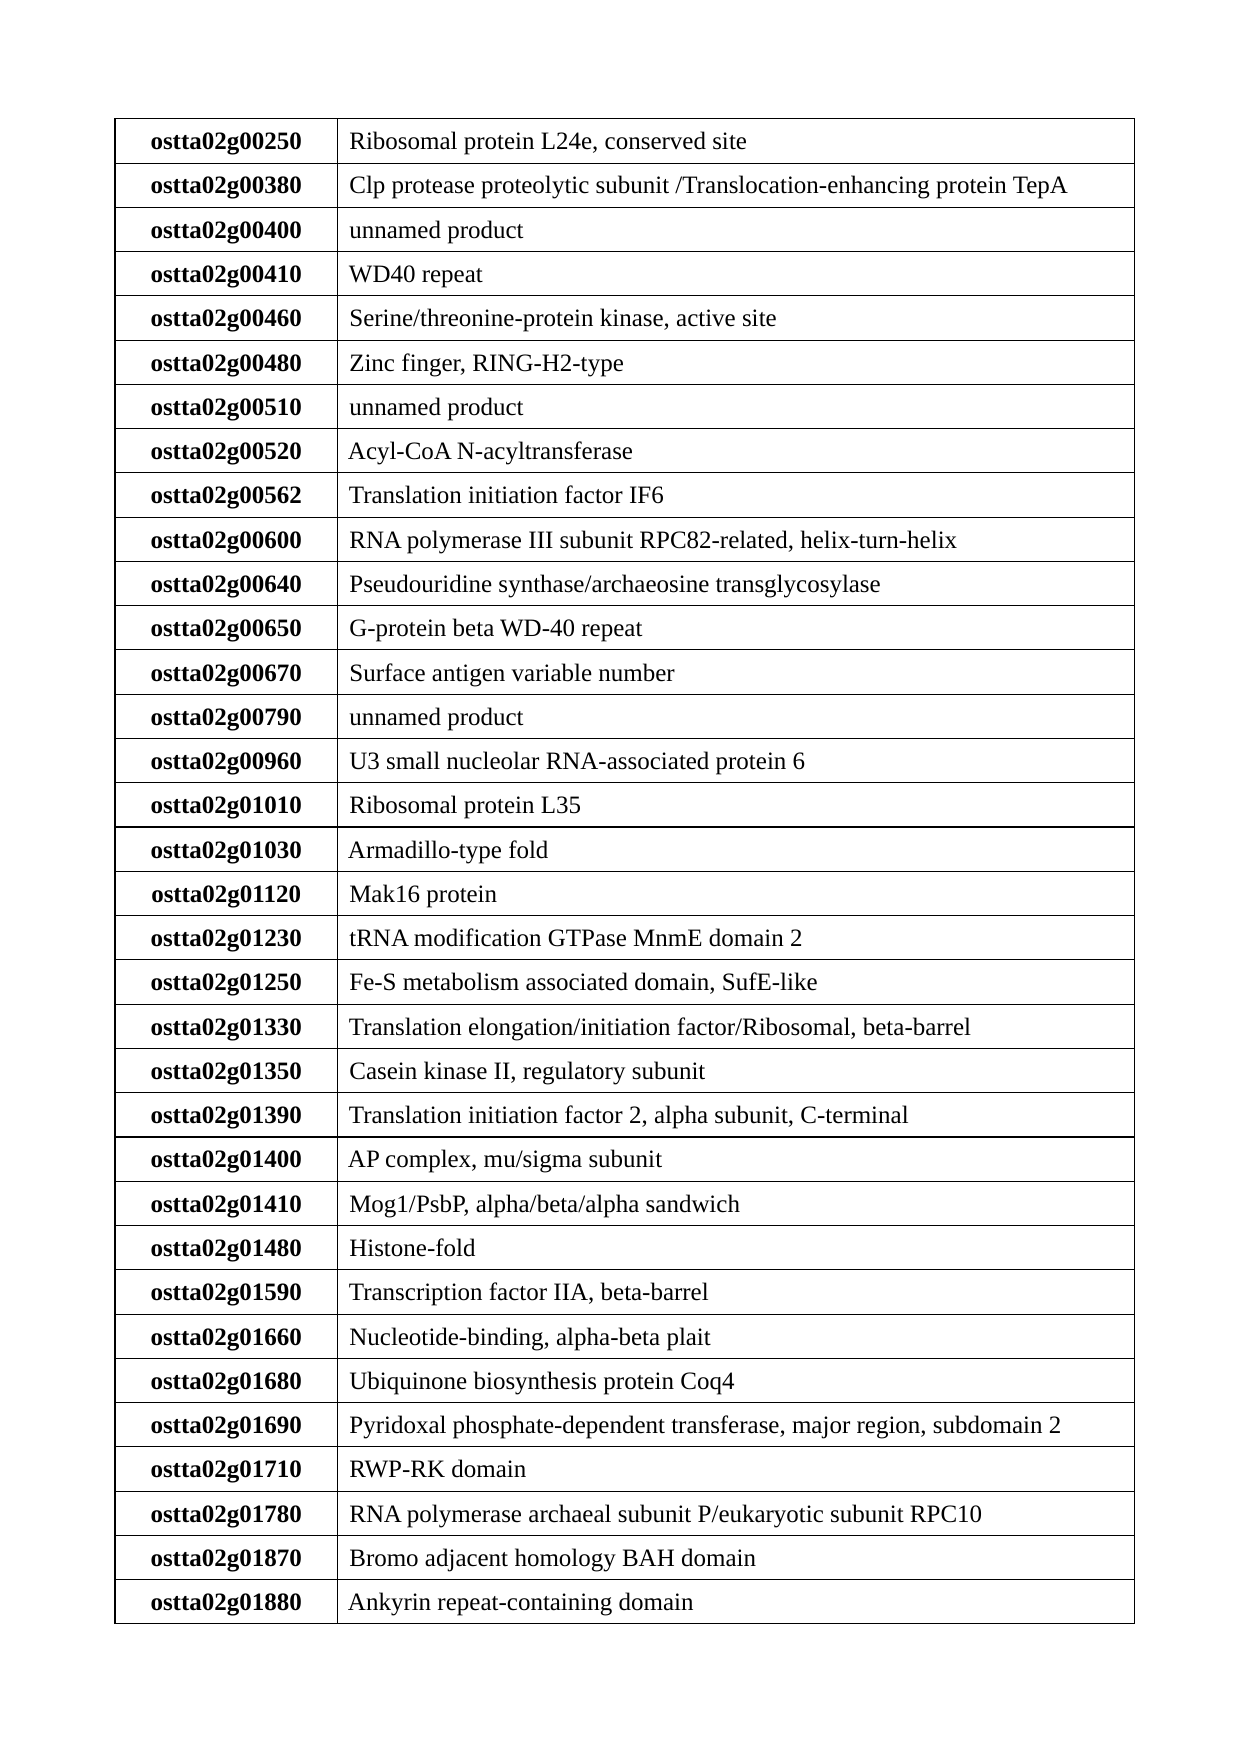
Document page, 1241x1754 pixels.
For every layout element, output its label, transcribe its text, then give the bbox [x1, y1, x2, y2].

table_cell ostta02g00640 [116, 562, 337, 605]
table_cell [1135, 1048, 1240, 1092]
table_cell ostta02g01410 [116, 1182, 337, 1225]
table_cell [1135, 1004, 1240, 1048]
table_cell ostta02g01010 [116, 783, 337, 826]
table_cell RNA polymerase archaeal subunit P/eukaryotic subunit RPC10 [338, 1492, 1134, 1535]
table_cell ostta02g00480 [116, 341, 337, 384]
table_cell Armadillo-type fold [338, 828, 1134, 871]
table_cell unnamed product [338, 385, 1134, 428]
table_cell ostta02g01250 [116, 960, 337, 1003]
table_cell ostta02g01710 [116, 1447, 337, 1491]
table_cell [1135, 1092, 1240, 1136]
table_cell ostta02g01390 [116, 1093, 337, 1136]
table_cell Ubiquinone biosynthesis protein Coq4 [338, 1359, 1134, 1402]
table_cell unnamed product [338, 208, 1134, 251]
table_cell ostta02g00410 [116, 252, 337, 295]
table_cell ostta02g01030 [116, 828, 337, 871]
table_cell Zinc finger, RING-H2-type [338, 341, 1134, 384]
table_cell Surface antigen variable number [338, 650, 1134, 694]
table_cell [1135, 1269, 1240, 1313]
table_cell Nucleotide-binding, alpha-beta plait [338, 1315, 1134, 1358]
table_cell [1135, 1535, 1240, 1579]
table_cell ostta02g01120 [116, 872, 337, 915]
table_cell ostta02g01480 [116, 1226, 337, 1269]
table_cell [1135, 649, 1240, 694]
table_cell tRNA modification GTPase MnmE domain 2 [338, 916, 1134, 959]
table_cell ostta02g00960 [116, 739, 337, 782]
table_cell Fe-S metabolism associated domain, SufE-like [338, 960, 1134, 1003]
table_cell ostta02g00670 [116, 650, 337, 694]
table_cell G-protein beta WD-40 repeat [338, 606, 1134, 649]
table_cell [1135, 340, 1240, 384]
table_cell ostta02g01680 [116, 1359, 337, 1402]
table_cell [1135, 959, 1240, 1003]
table_cell [1135, 118, 1240, 162]
table_cell ostta02g01330 [116, 1005, 337, 1048]
table_cell Ribosomal protein L24e, conserved site [338, 119, 1134, 162]
table_cell unnamed product [338, 695, 1134, 738]
table_cell ostta02g01350 [116, 1049, 337, 1092]
table_cell ostta02g01590 [116, 1270, 337, 1313]
table_cell Histone-fold [338, 1226, 1134, 1269]
table_cell RWP-RK domain [338, 1447, 1134, 1491]
table_cell [1135, 1446, 1240, 1491]
table_cell ostta02g00380 [116, 164, 337, 207]
table_cell Serine/threonine-protein kinase, active site [338, 296, 1134, 339]
table_cell [1135, 561, 1240, 605]
table_cell [1135, 295, 1240, 339]
table_cell ostta02g00790 [116, 695, 337, 738]
table_cell Casein kinase II, regulatory subunit [338, 1049, 1134, 1092]
table_cell Translation elongation/initiation factor/Ribosomal, beta-barrel [338, 1005, 1134, 1048]
table_cell ostta02g00600 [116, 518, 337, 561]
table_cell [1135, 826, 1240, 871]
table_cell Clp protease proteolytic subunit /Translocation-enhancing protein TepA [338, 164, 1134, 207]
table_cell [1135, 738, 1240, 782]
table_cell [1135, 1491, 1240, 1535]
table_cell ostta02g00460 [116, 296, 337, 339]
table_cell ostta02g01870 [116, 1536, 337, 1579]
table_cell [1135, 517, 1240, 561]
table_cell Translation initiation factor IF6 [338, 473, 1134, 517]
table_cell Pyridoxal phosphate-dependent transferase, major region, subdomain 2 [338, 1403, 1134, 1446]
table_cell [1135, 163, 1240, 207]
table_cell ostta02g01690 [116, 1403, 337, 1446]
table_cell ostta02g01660 [116, 1315, 337, 1358]
table_cell ostta02g00250 [116, 119, 337, 162]
table_cell ostta02g00400 [116, 208, 337, 251]
table_cell ostta02g00650 [116, 606, 337, 649]
table_cell [1135, 1358, 1240, 1402]
table_cell ostta02g00562 [116, 473, 337, 517]
table_cell U3 small nucleolar RNA-associated protein 6 [338, 739, 1134, 782]
table_cell [1135, 1314, 1240, 1358]
table_cell ostta02g00510 [116, 385, 337, 428]
table_cell ostta02g01400 [116, 1138, 337, 1181]
table_cell [1135, 428, 1240, 472]
table_cell ostta02g00520 [116, 429, 337, 472]
table_cell [1135, 694, 1240, 738]
table_cell Mak16 protein [338, 872, 1134, 915]
table_cell Acyl-CoA N-acyltransferase [338, 429, 1134, 472]
table_cell [1135, 251, 1240, 295]
table_cell Ribosomal protein L35 [338, 783, 1134, 826]
table_cell [1135, 605, 1240, 649]
table_cell Mog1/PsbP, alpha/beta/alpha sandwich [338, 1182, 1134, 1225]
table_cell [1135, 782, 1240, 826]
table_cell [1135, 384, 1240, 428]
table_cell ostta02g01780 [116, 1492, 337, 1535]
table_cell [1135, 871, 1240, 915]
table_cell [1135, 1402, 1240, 1446]
table_cell Transcription factor IIA, beta-barrel [338, 1270, 1134, 1313]
table_cell Translation initiation factor 2, alpha subunit, C-terminal [338, 1093, 1134, 1136]
table_cell [1135, 472, 1240, 517]
table_cell Bromo adjacent homology BAH domain [338, 1536, 1134, 1579]
table_cell [1135, 1579, 1240, 1623]
table_cell Pseudouridine synthase/archaeosine transglycosylase [338, 562, 1134, 605]
table_cell [1135, 1136, 1240, 1181]
table_cell WD40 repeat [338, 252, 1134, 295]
table_cell RNA polymerase III subunit RPC82-related, helix-turn-helix [338, 518, 1134, 561]
table_cell ostta02g01230 [116, 916, 337, 959]
table_cell [1135, 1225, 1240, 1269]
table_cell [1135, 1181, 1240, 1225]
table_cell ostta02g01880 [116, 1580, 337, 1623]
table_cell [1135, 207, 1240, 251]
table_cell AP complex, mu/sigma subunit [338, 1138, 1134, 1181]
table_cell [1135, 915, 1240, 959]
table_cell Ankyrin repeat-containing domain [338, 1580, 1134, 1623]
